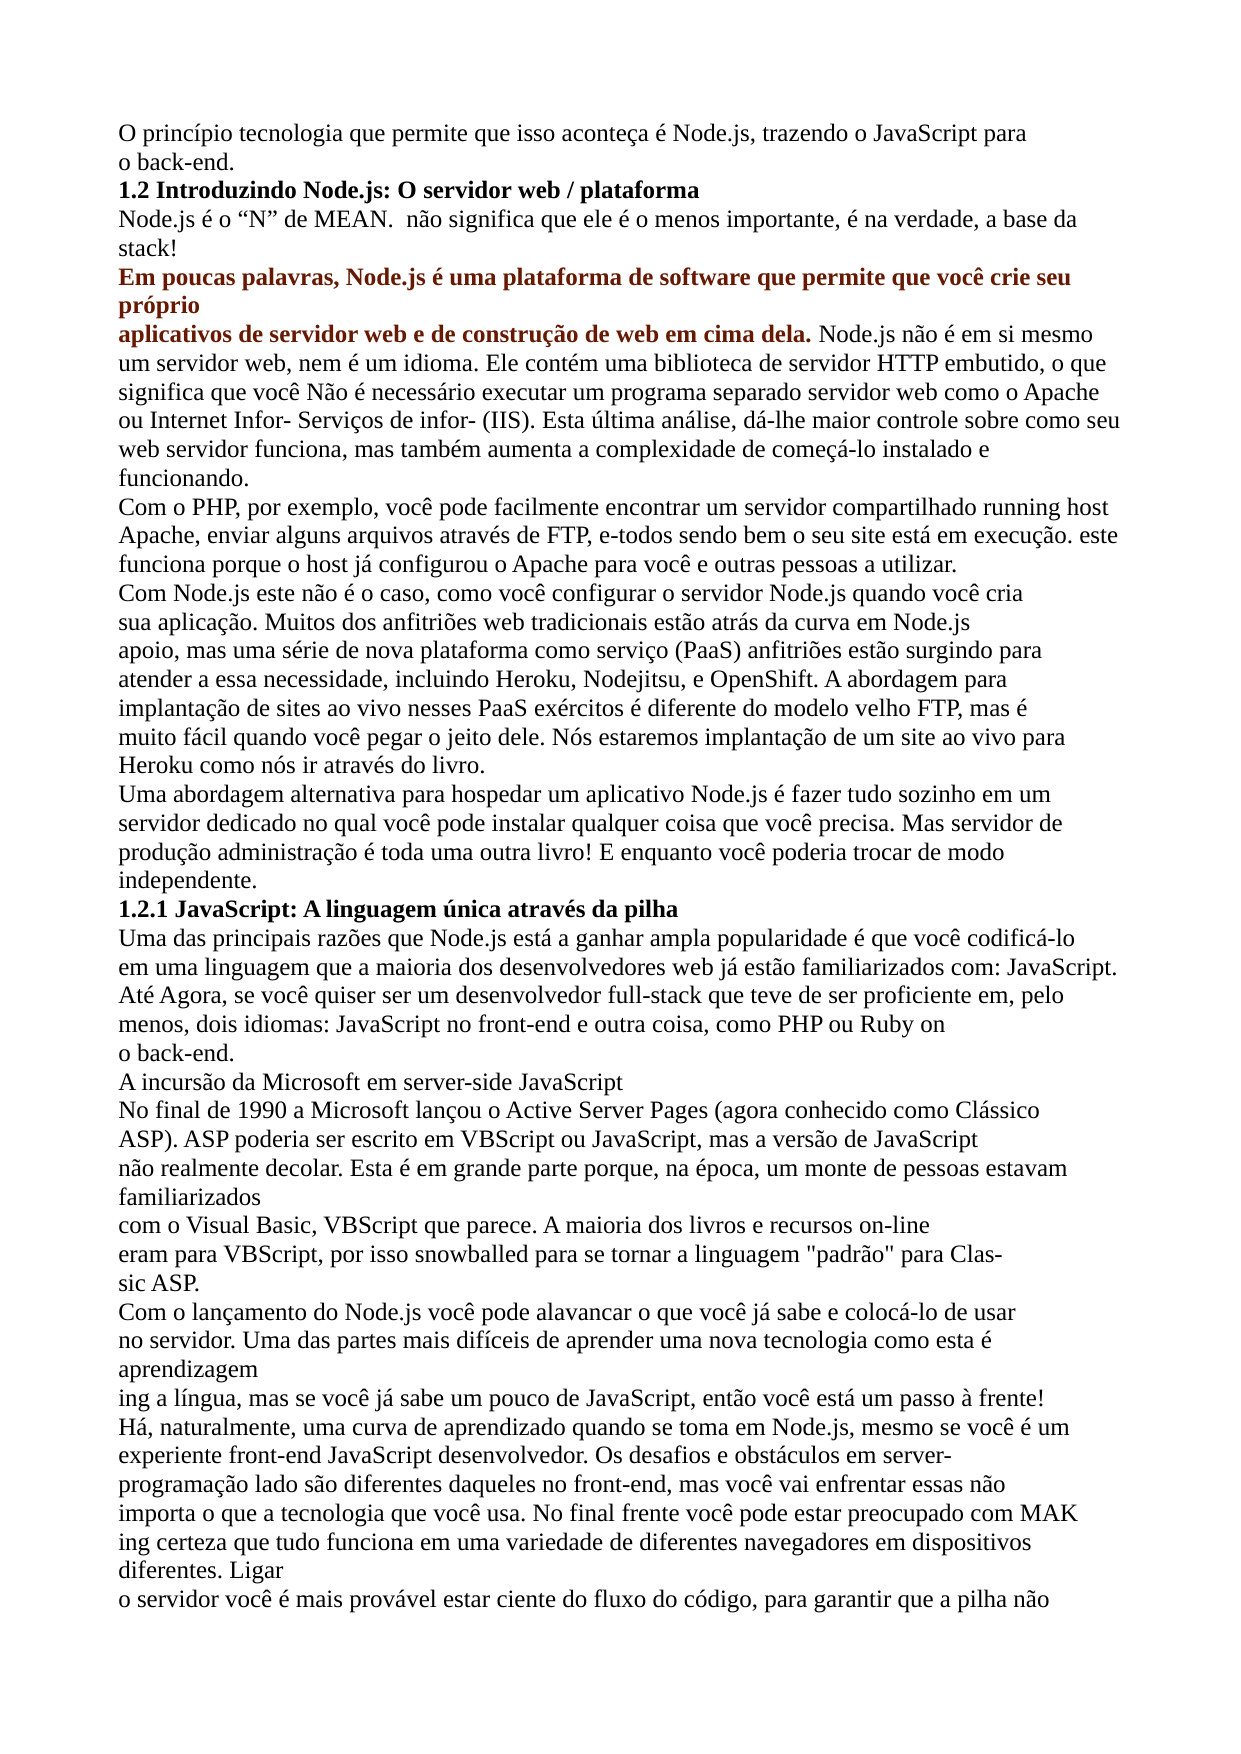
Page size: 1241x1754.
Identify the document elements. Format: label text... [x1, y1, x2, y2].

text O princípio tecnologia que permite que isso aconteça é Node.js, trazendo o JavaScript para o back-end. 1.2 Introduzindo Node.js: O servidor web / plataforma Node.js é o “N” de MEAN. não significa que ele é o menos importante, é na verdade, a base da stack! Em poucas palavras, Node.js é uma plataforma de software que permite que você crie seu próprio aplicativos de servidor web e de construção de web em cima dela. Node.js não é em si mesmo um servidor web, nem é um idioma. Ele contém uma biblioteca de servidor HTTP embutido, o que significa que você Não é necessário executar um programa separado servidor web como o Apache ou Internet Infor- Serviços de infor- (IIS). Esta última análise, dá-lhe maior controle sobre como seu web servidor funciona, mas também aumenta a complexidade de começá-lo instalado e funcionando. Com o PHP, por exemplo, você pode facilmente encontrar um servidor compartilhado running host Apache, enviar alguns arquivos através de FTP, e-todos sendo bem o seu site está em execução. este funciona porque o host já configurou o Apache para você e outras pessoas a utilizar. Com Node.js este não é o caso, como você configurar o servidor Node.js quando você cria sua aplicação. Muitos dos anfitriões web tradicionais estão atrás da curva em Node.js apoio, mas uma série de nova plataforma como serviço (PaaS) anfitriões estão surgindo para atender a essa necessidade, incluindo Heroku, Nodejitsu, e OpenShift. A abordagem para implantação de sites ao vivo nesses PaaS exércitos é diferente do modelo velho FTP, mas é muito fácil quando você pegar o jeito dele. Nós estaremos implantação de um site ao vivo para Heroku como nós ir através do livro. Uma abordagem alternativa para hospedar um aplicativo Node.js é fazer tudo sozinho em um servidor dedicado no qual você pode instalar qualquer coisa que você precisa. Mas servidor de produção administração é toda uma outra livro! E enquanto você poderia trocar de modo independente. 1.2.1 JavaScript: A linguagem única através da pilha Uma das principais razões que Node.js está a ganhar ampla popularidade é que você codificá-lo em uma linguagem que a maioria dos desenvolvedores web já estão familiarizados com: JavaScript. Até Agora, se você quiser ser um desenvolvedor full-stack que teve de ser proficiente em, pelo menos, dois idiomas: JavaScript no front-end e outra coisa, como PHP ou Ruby on o back-end. A incursão da Microsoft em server-side JavaScript No final de 1990 a Microsoft lançou o Active Server Pages (agora conhecido como Clássico ASP). ASP poderia ser escrito em VBScript ou JavaScript, mas a versão de JavaScript não realmente decolar. Esta é em grande parte porque, na época, um monte de pessoas estavam familiarizados com o Visual Basic, VBScript que parece. A maioria dos livros e recursos on-line eram para VBScript, por isso snowballed para se tornar a linguagem "padrão" para Clas- sic ASP. Com o lançamento do Node.js você pode alavancar o que você já sabe e colocá-lo de usar no servidor. Uma das partes mais difíceis de aprender uma nova tecnologia como esta é aprendizagem ing a língua, mas se você já sabe um pouco de JavaScript, então você está um passo à frente! Há, naturalmente, uma curva de aprendizado quando se toma em Node.js, mesmo se você é um experiente front-end JavaScript desenvolvedor. Os desafios e obstáculos em server- programação lado são diferentes daqueles no front-end, mas você vai enfrentar essas não importa o que a tecnologia que você usa. No final frente você pode estar preocupado com MAK ing certeza que tudo funciona em uma variedade de diferentes navegadores em dispositivos diferentes. Ligar o servidor você é mais provável estar ciente do fluxo do código, para garantir que a pilha não [118, 118, 1122, 1613]
